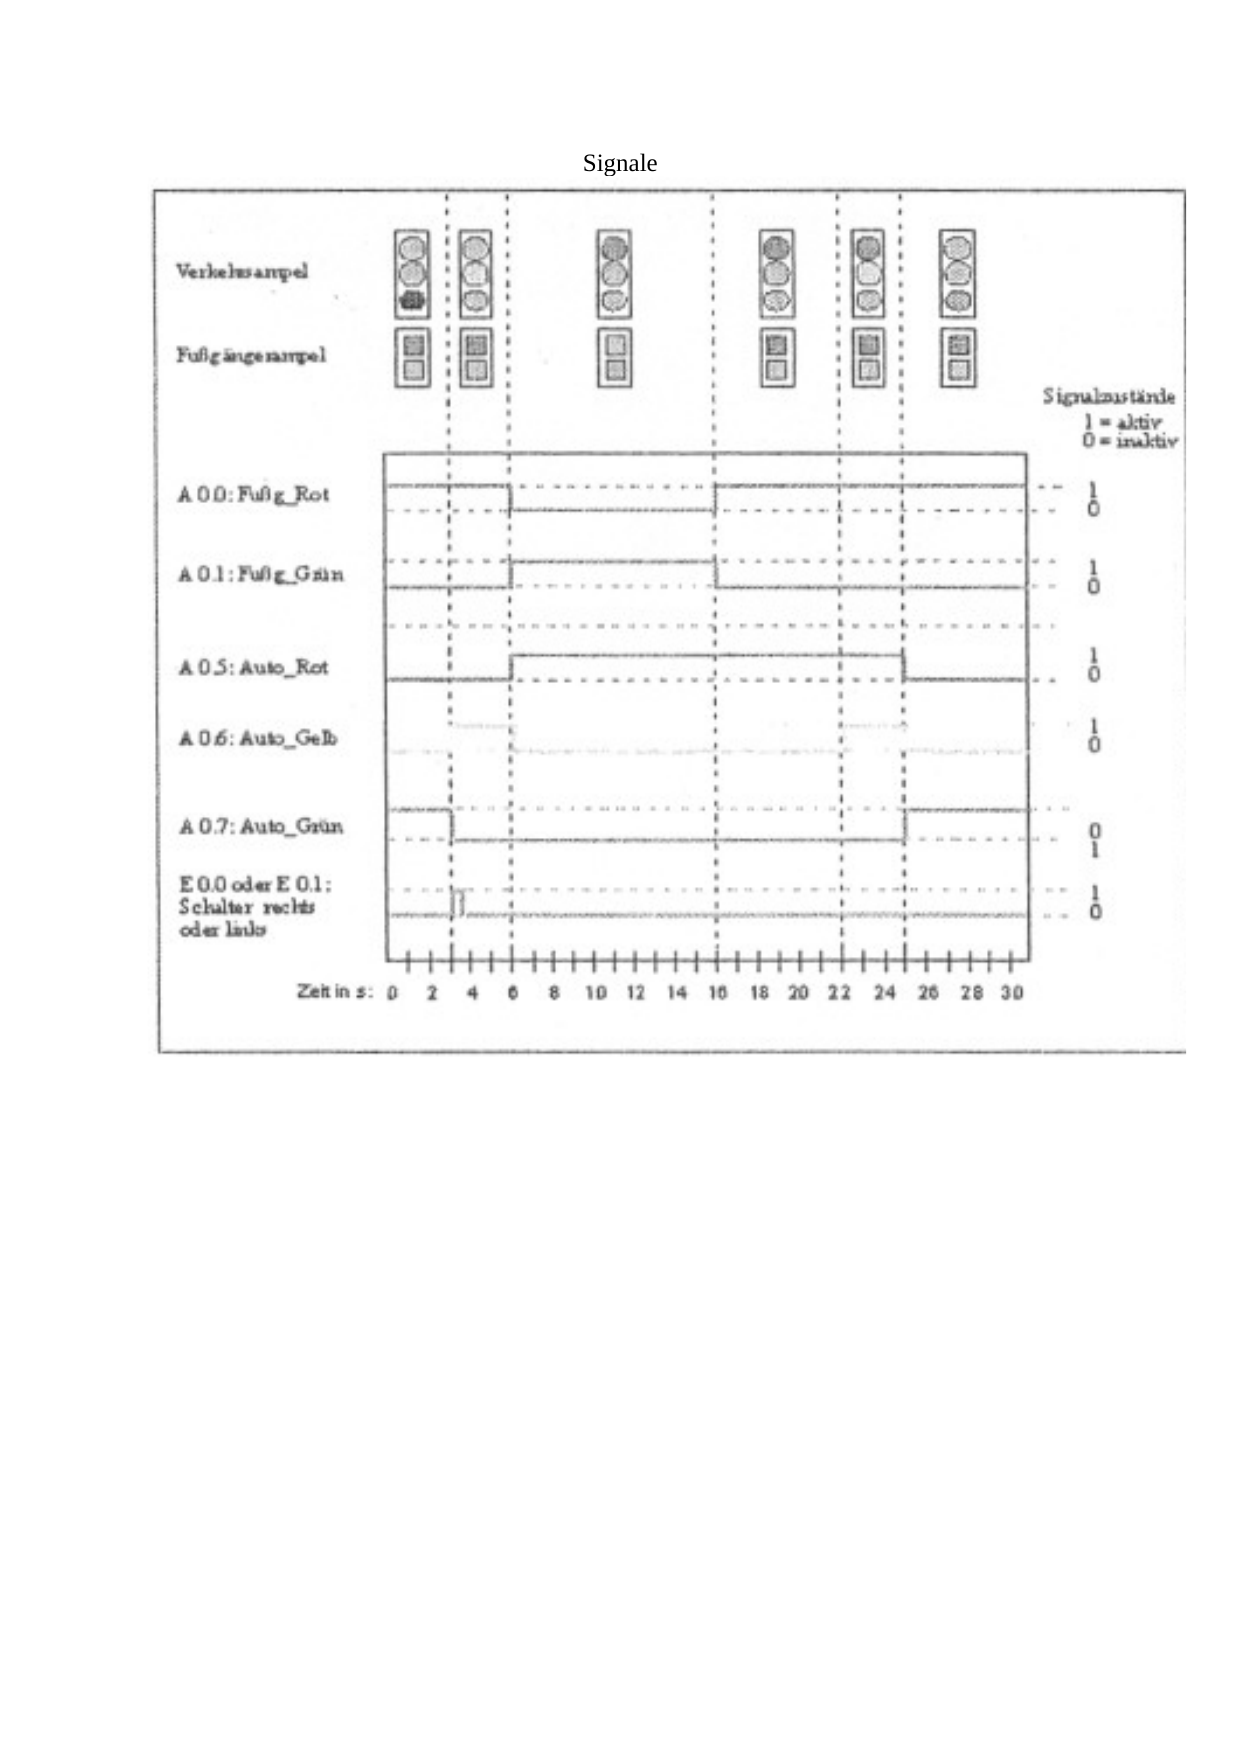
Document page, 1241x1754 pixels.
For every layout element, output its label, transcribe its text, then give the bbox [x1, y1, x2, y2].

picture [147, 176, 1187, 1059]
text Signale [148, 148, 1093, 176]
